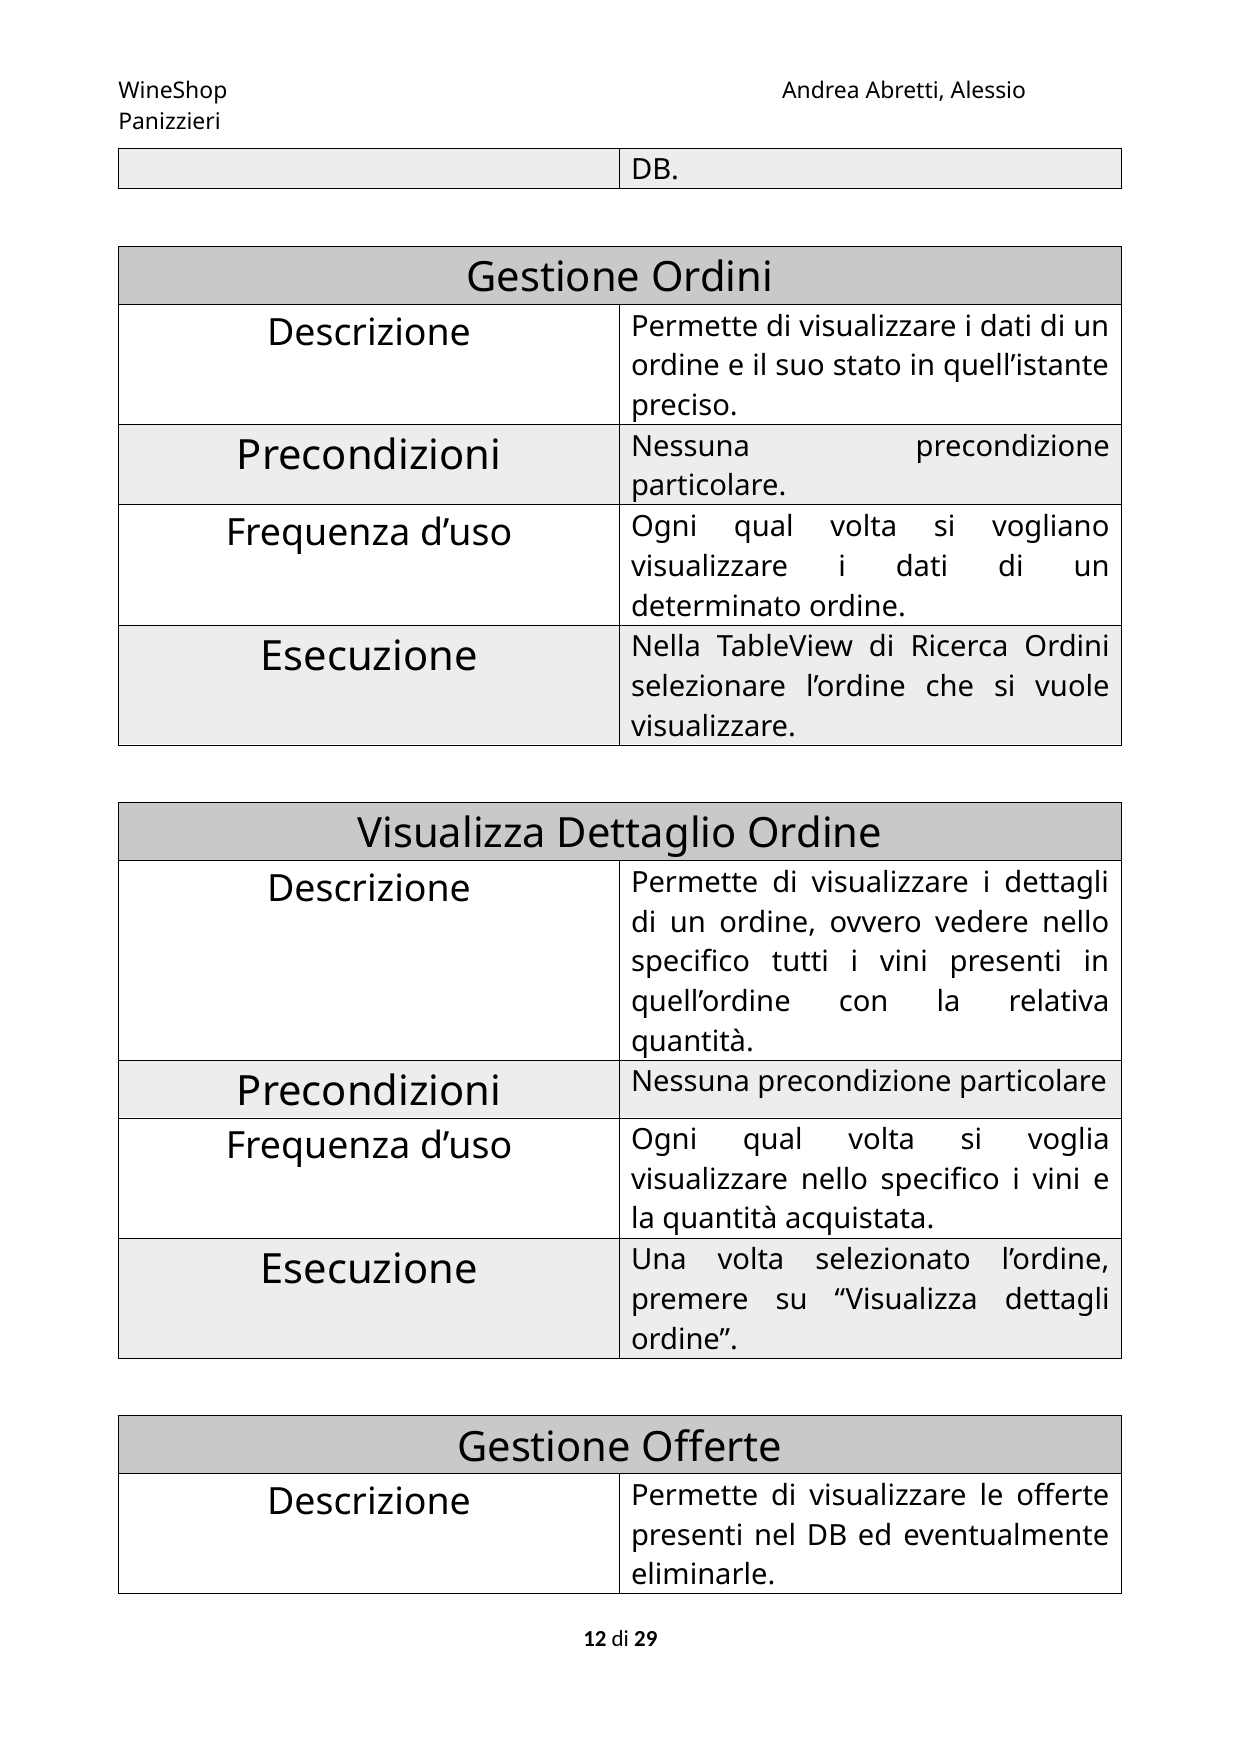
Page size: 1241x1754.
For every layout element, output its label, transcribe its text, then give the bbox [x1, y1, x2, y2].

table_header Gestione Offerte [119, 1416, 1121, 1473]
table_cell Esecuzione [119, 1239, 619, 1358]
table_header Visualizza Dettaglio Ordine [119, 803, 1121, 860]
table_cell Precondizioni [119, 1061, 619, 1117]
table_cell Descrizione [119, 861, 619, 1059]
table_cell Permette di visualizzare i dettagli di un ordine, ovvero vedere nello specifico tutti i vini presenti in quell’ordine con la relativa quantità. [620, 861, 1121, 1059]
table_cell Precondizioni [119, 425, 619, 504]
table_cell Permette di visualizzare i dati di un ordine e il suo stato in quell’istante preciso. [620, 305, 1121, 424]
table_cell DB. [620, 149, 1121, 188]
table_cell Frequenza d’uso [119, 505, 619, 624]
table_cell Ogni qual volta si vogliano visualizzare i dati di un determinato ordine. [620, 505, 1121, 624]
table_cell [119, 149, 619, 188]
table_cell Esecuzione [119, 626, 619, 744]
table_cell Frequenza d’uso [119, 1119, 619, 1237]
table_cell Ogni qual volta si voglia visualizzare nello specifico i vini e la quantità acquistata. [620, 1119, 1121, 1237]
table_header Gestione Ordini [119, 247, 1121, 304]
table_cell Descrizione [119, 305, 619, 424]
table_cell Una volta selezionato l’ordine, premere su “Visualizza dettagli ordine”. [620, 1239, 1121, 1358]
table_cell Nella TableView di Ricerca Ordini selezionare l’ordine che si vuole visualizzare. [620, 626, 1121, 744]
table_cell Nessuna precondizione particolare [620, 1061, 1121, 1117]
table_cell Permette di visualizzare le offerte presenti nel DB ed eventualmente eliminarle. [620, 1474, 1121, 1593]
table_cell Descrizione [119, 1474, 619, 1593]
table_cell Nessuna precondizione particolare. [620, 425, 1121, 504]
